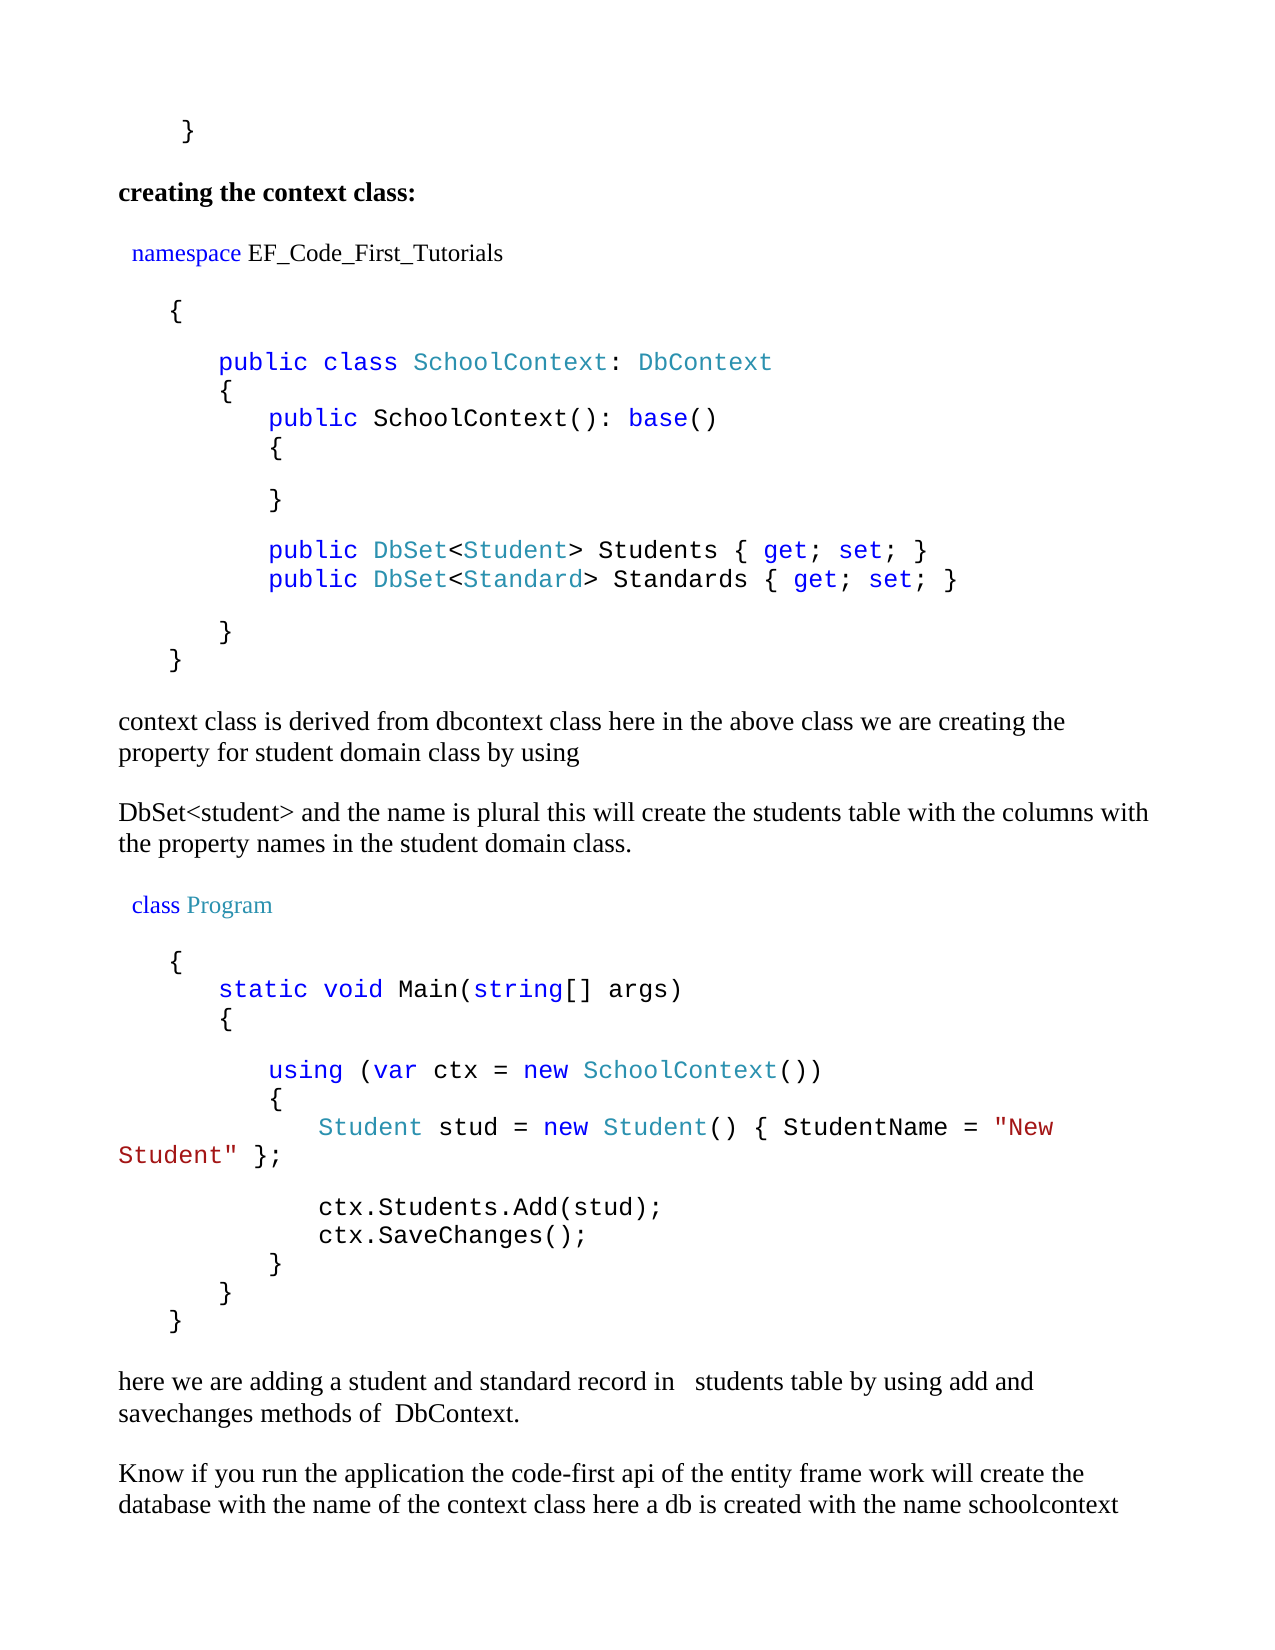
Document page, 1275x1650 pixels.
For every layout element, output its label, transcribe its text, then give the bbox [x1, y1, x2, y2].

text public DbSet<Standard> Standards { get; set; } [118, 566, 1157, 595]
text public SchoolContext(): base() [118, 406, 1157, 434]
text static void Main(string[] args) [118, 977, 1157, 1005]
text ctx.SaveChanges(); [118, 1223, 1157, 1251]
text ctx.Students.Add(stud); [118, 1194, 1157, 1223]
text { [118, 377, 1157, 406]
text public class SchoolContext: DbContext [118, 349, 1157, 377]
text { [118, 1005, 1157, 1034]
text context class is derived from dbcontext class here in the above class we are creating the property for student domain class by using [118, 704, 1157, 767]
text class Program [118, 888, 1157, 919]
text } [118, 1251, 1157, 1279]
text using (var ctx = new SchoolContext()) [118, 1057, 1157, 1086]
text Student stud = new Student() { StudentName = "New Student" }; [118, 1114, 1157, 1171]
text } [118, 486, 1157, 514]
text Know if you run the application the code-first api of the entity frame work will create the database with the name of the context class here a db is created with the name schoolcontext [118, 1457, 1157, 1519]
text } [118, 618, 1157, 647]
text DbSet<student> and the name is plural this will create the students table with the columns with the property names in the student domain class. [118, 796, 1157, 859]
text creating the context class: [118, 176, 1157, 207]
text } [118, 118, 1157, 146]
text } [118, 1279, 1157, 1308]
text } [118, 647, 1157, 675]
text { [118, 1086, 1157, 1114]
text { [118, 297, 1157, 326]
text namespace EF_Code_First_Tutorials [118, 237, 1157, 268]
text { [118, 434, 1157, 462]
text here we are adding a student and standard record in students table by using add and savechanges methods of DbContext. [118, 1366, 1157, 1428]
text } [118, 1308, 1157, 1336]
text { [118, 949, 1157, 977]
text public DbSet<Student> Students { get; set; } [118, 538, 1157, 566]
